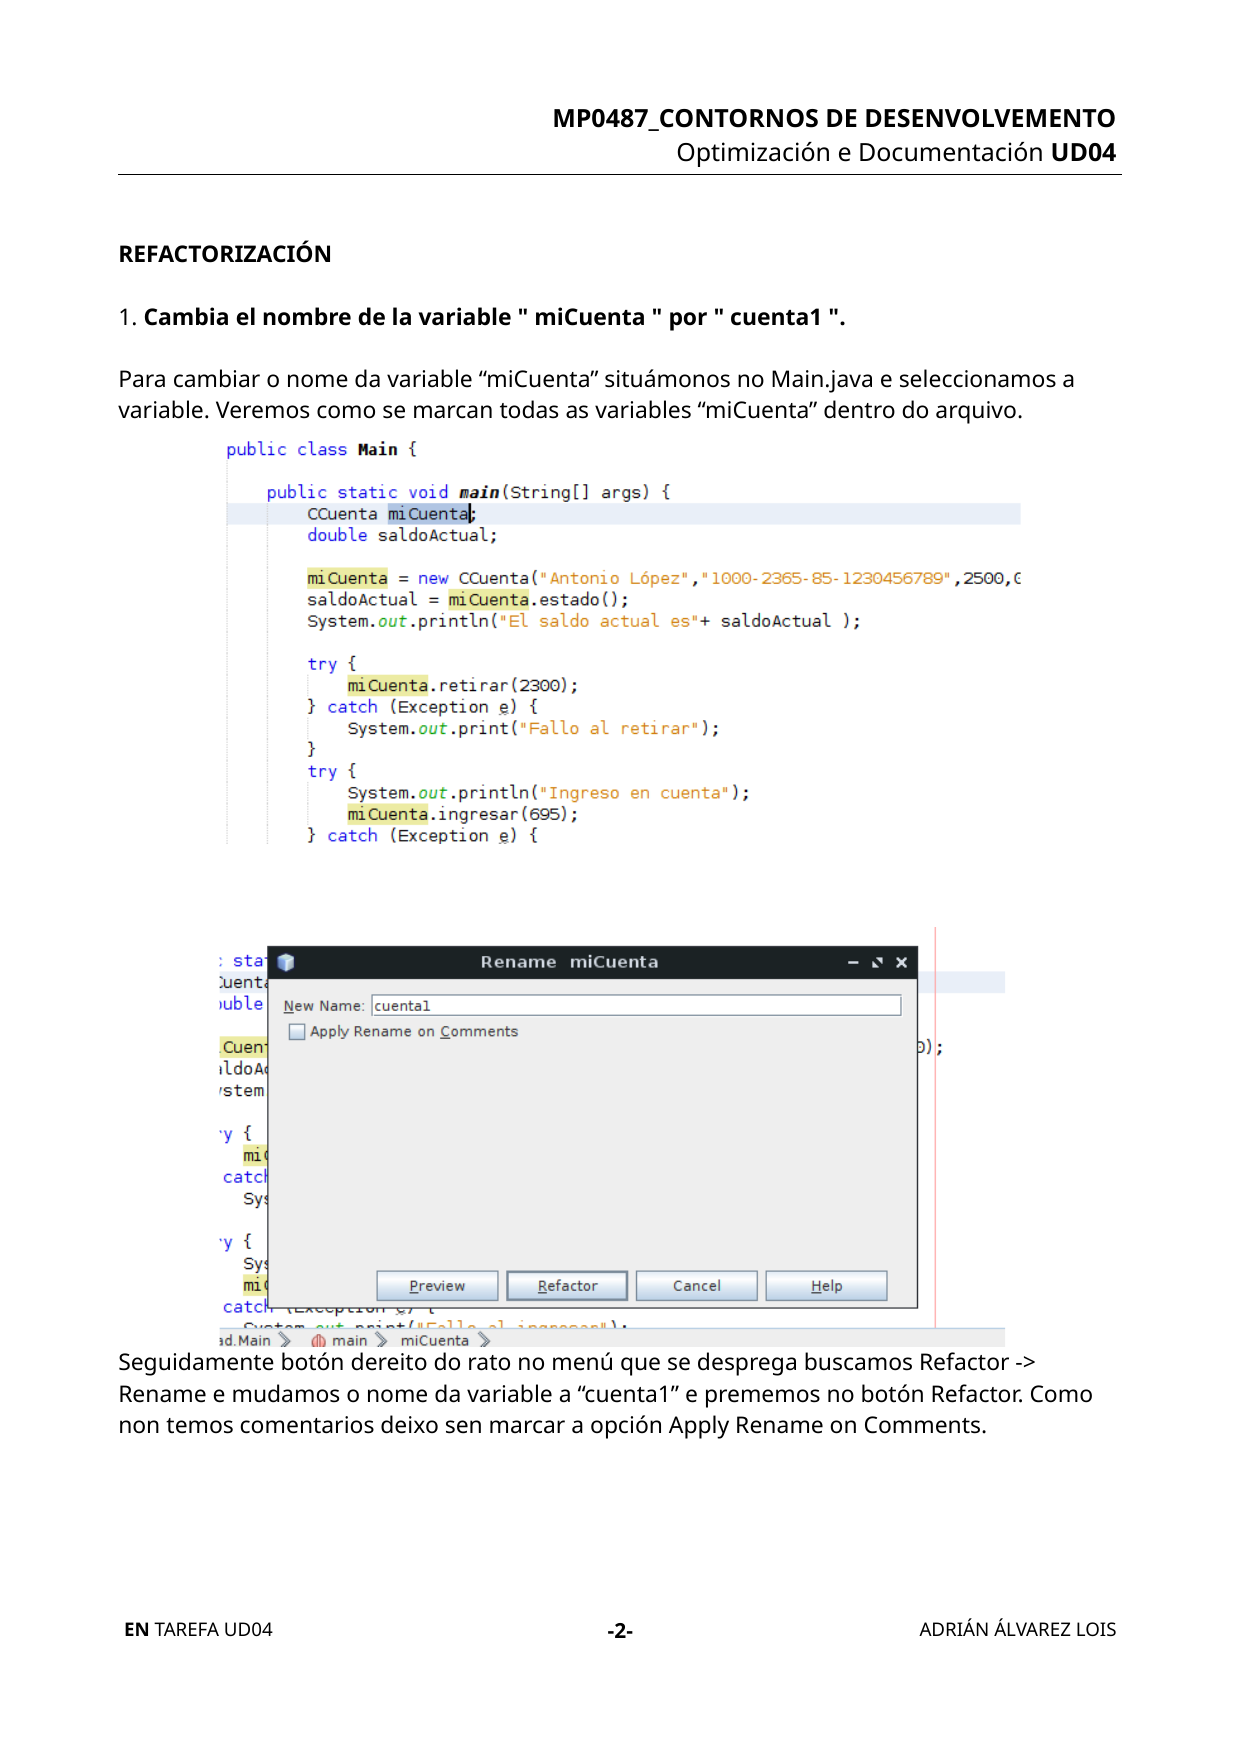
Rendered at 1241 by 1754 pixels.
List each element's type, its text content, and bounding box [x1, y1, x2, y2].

text Seguidamente botón dereito do rato no menú que se desprega buscamos Refactor -> Rename e mudamos o nome da variable a “cuenta1” e prememos no botón Refactor. Como non temos comentarios deixo sen marcar a opción Apply Rename on Comments. [118, 925, 1122, 1440]
text Para cambiar o nome da variable “miCuenta” situámonos no Main.java e seleccionamos a variable. Veremos como se marcan todas as variables “miCuenta” dentro do arquivo. [118, 363, 1122, 425]
text REFACTORIZACIÓN [118, 238, 1122, 269]
picture [219, 425, 1021, 844]
text 1. Cambia el nombre de la variable " miCuenta " por " cuenta1 ". [118, 300, 1122, 332]
picture [219, 927, 1005, 1347]
